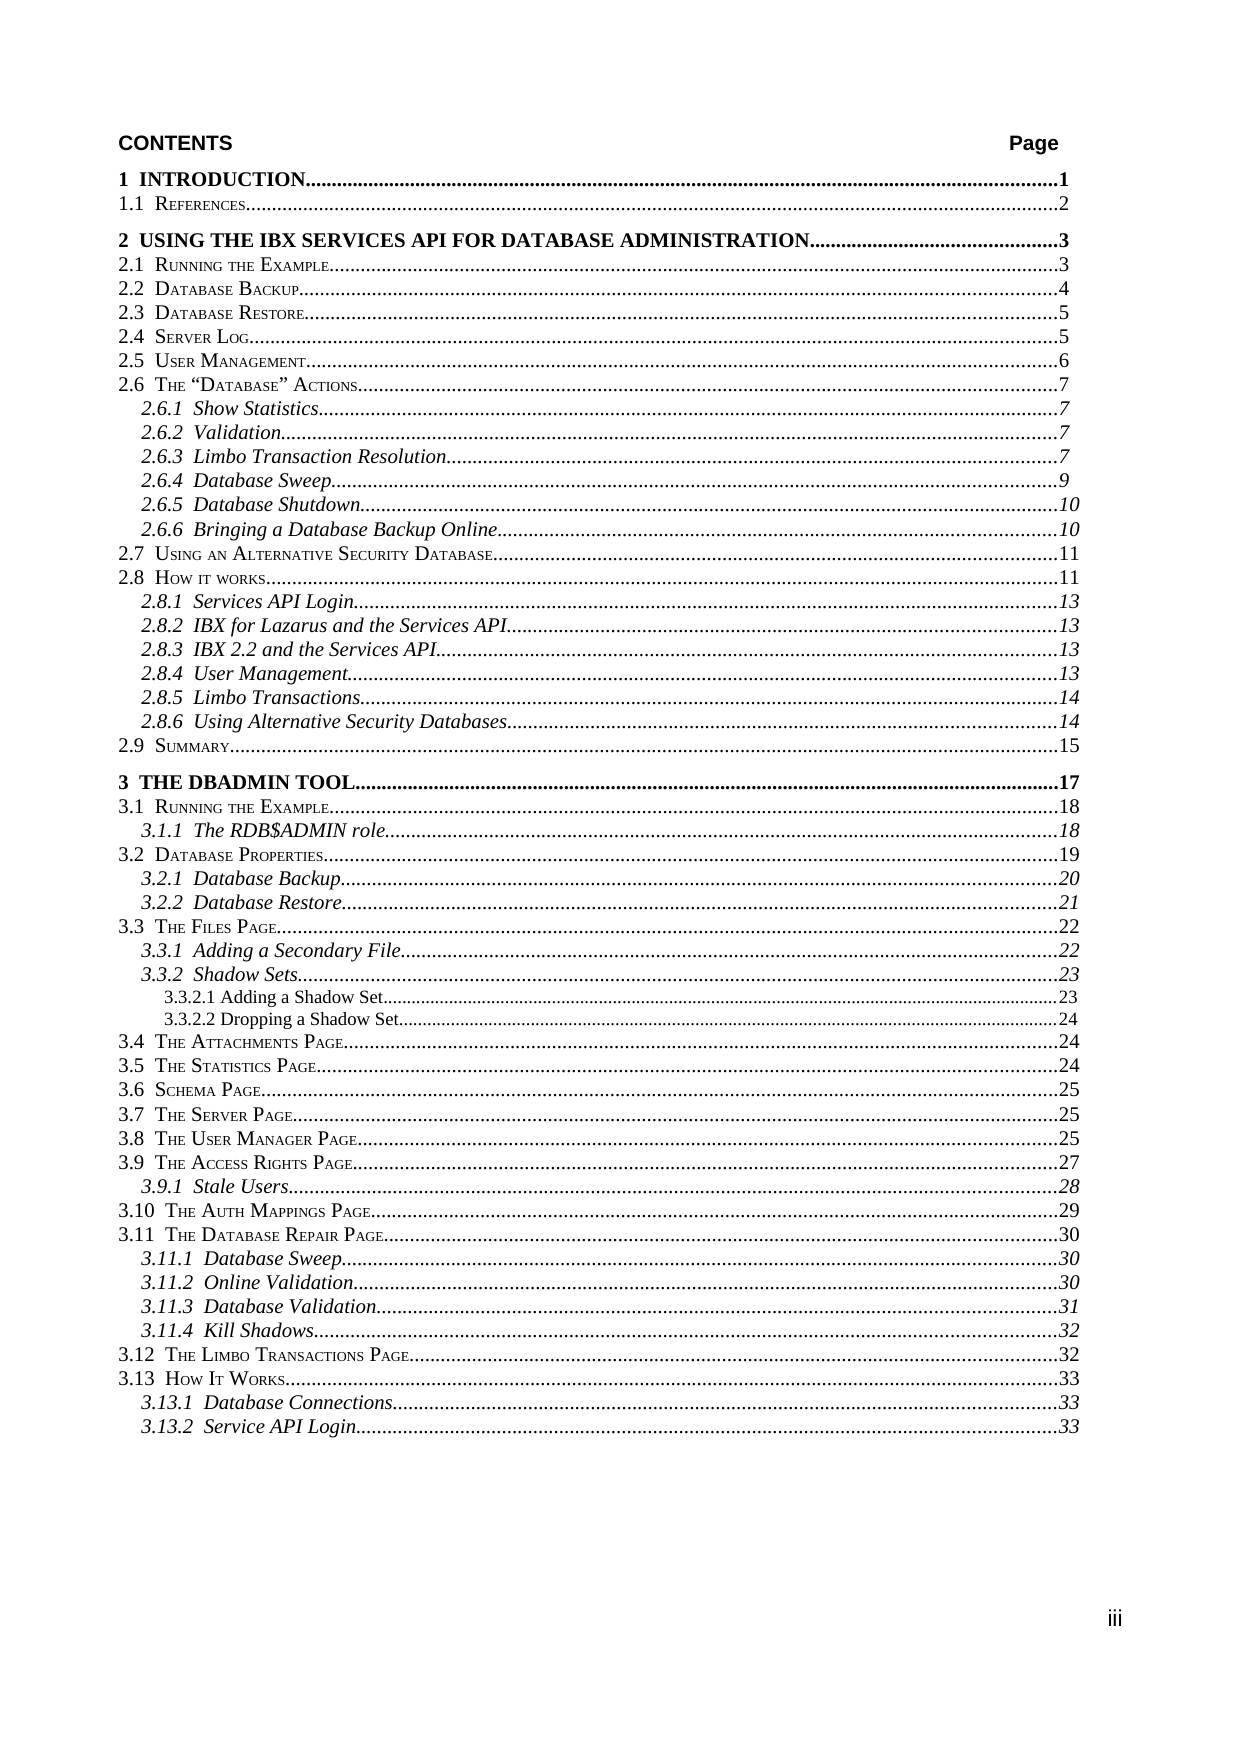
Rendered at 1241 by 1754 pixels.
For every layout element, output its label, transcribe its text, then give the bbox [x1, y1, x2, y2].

text 2.2 Database Backup 4 [118, 276, 1122, 300]
text 3.10 The Auth Mappings Page 29 [118, 1198, 1122, 1222]
text 3.9 The Access Rights Page 27 [118, 1149, 1122, 1174]
text 2.5 User Management 6 [118, 348, 1122, 372]
text 2.6.1 Show Statistics 7 [141, 396, 1122, 420]
text 2.7 Using an Alternative Security Database 11 [118, 541, 1122, 564]
text 2.6.3 Limbo Transaction Resolution 7 [141, 444, 1122, 468]
text 2.1 Running the Example 3 [118, 252, 1122, 276]
text 3.8 The User Manager Page 25 [118, 1126, 1122, 1149]
text 2.6.6 Bringing a Database Backup Online 10 [141, 516, 1122, 541]
text 3.13.2 Service API Login 33 [141, 1414, 1122, 1438]
text CONTENTS Page [118, 131, 1122, 154]
text 3.3.2 Shadow Sets 23 [141, 962, 1122, 986]
text 3.3 The Files Page 22 [118, 914, 1122, 938]
text 3.4 The Attachments Page 24 [118, 1029, 1122, 1053]
text 2.8 How it works 11 [118, 564, 1122, 589]
text 3.5 The Statistics Page 24 [118, 1053, 1122, 1077]
text 3.11.4 Kill Shadows 32 [141, 1318, 1122, 1342]
text 3.11 The Database Repair Page 30 [118, 1222, 1122, 1246]
text 2.6.5 Database Shutdown 10 [141, 492, 1122, 516]
text 2.9 Summary 15 [118, 733, 1122, 757]
text 3.3.2.2 Dropping a Shadow Set 24 [164, 1008, 1122, 1029]
text 3.2.1 Database Backup 20 [141, 866, 1122, 890]
text 2.8.4 User Management 13 [141, 661, 1122, 685]
text 3.1 Running the Example 18 [118, 794, 1122, 818]
text 1.1 References 2 [118, 191, 1122, 215]
text 2.3 Database Restore 5 [118, 300, 1122, 324]
text 2.6 The “Database” Actions 7 [118, 372, 1122, 396]
text 3 The DBAdmin Tool 17 [118, 769, 1122, 794]
text 3.9.1 Stale Users 28 [141, 1174, 1122, 1198]
text 3.2 Database Properties 19 [118, 842, 1122, 866]
text 3.13.1 Database Connections 33 [141, 1390, 1122, 1414]
text 3.2.2 Database Restore 21 [141, 890, 1122, 914]
text 2 Using the IBX Services API for Database Administration 3 [118, 228, 1122, 252]
text 3.7 The Server Page 25 [118, 1101, 1122, 1126]
text 2.8.6 Using Alternative Security Databases 14 [141, 709, 1122, 733]
text 3.11.2 Online Validation 30 [141, 1270, 1122, 1294]
text 2.6.2 Validation 7 [141, 420, 1122, 444]
text 3.11.3 Database Validation 31 [141, 1294, 1122, 1318]
text 2.8.3 IBX 2.2 and the Services API 13 [141, 637, 1122, 661]
text 3.3.1 Adding a Secondary File 22 [141, 938, 1122, 962]
text 3.13 How It Works 33 [118, 1366, 1122, 1390]
text 2.4 Server Log 5 [118, 324, 1122, 348]
text 1 Introduction 1 [118, 167, 1122, 191]
text 3.12 The Limbo Transactions Page 32 [118, 1342, 1122, 1366]
text 3.6 Schema Page 25 [118, 1077, 1122, 1101]
text 3.11.1 Database Sweep 30 [141, 1246, 1122, 1270]
text 3.3.2.1 Adding a Shadow Set 23 [164, 986, 1122, 1008]
text 3.1.1 The RDB$ADMIN role 18 [141, 818, 1122, 842]
text 2.8.2 IBX for Lazarus and the Services API 13 [141, 613, 1122, 637]
text 2.6.4 Database Sweep 9 [141, 468, 1122, 492]
text 2.8.5 Limbo Transactions 14 [141, 685, 1122, 709]
text 2.8.1 Services API Login 13 [141, 589, 1122, 613]
